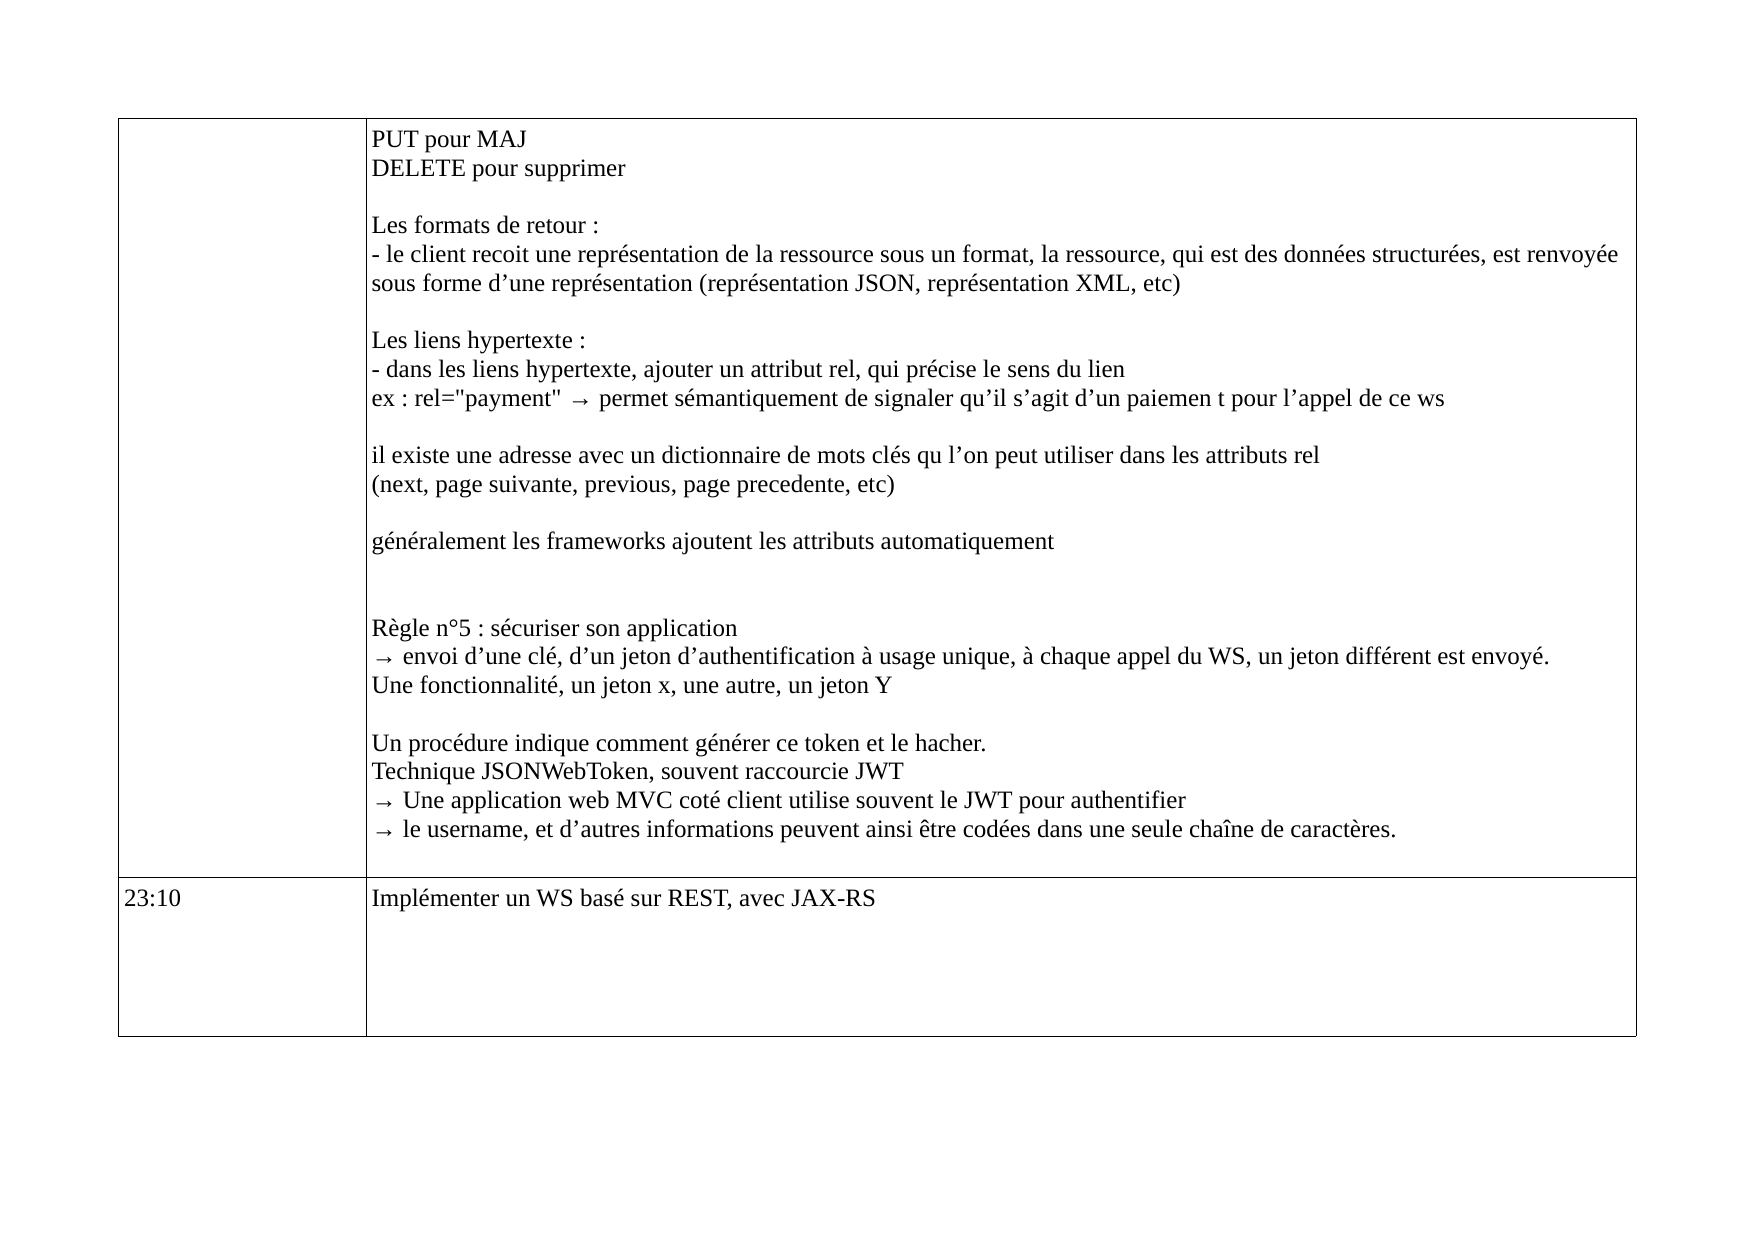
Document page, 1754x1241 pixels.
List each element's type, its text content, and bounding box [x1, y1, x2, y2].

table_cell [119, 119, 366, 877]
table_cell Implémenter un WS basé sur REST, avec JAX-RS [367, 878, 1636, 1036]
table_cell PUT pour MAJ DELETE pour supprimer Les formats de retour : - le client recoit une représentation de la ressource sous un format, la ressource, qui est des données structurées, est renvoyée sous forme d’une représentation (représentation JSON, représentation XML, etc) Les liens hypertexte : - dans les liens hypertexte, ajouter un attribut rel, qui précise le sens du lien ex : rel="payment" → permet sémantiquement de signaler qu’il s’agit d’un paiemen t pour l’appel de ce ws il existe une adresse avec un dictionnaire de mots clés qu l’on peut utiliser dans les attributs rel (next, page suivante, previous, page precedente, etc) généralement les frameworks ajoutent les attributs automatiquement Règle n°5 : sécuriser son application → envoi d’une clé, d’un jeton d’authentification à usage unique, à chaque appel du WS, un jeton différent est envoyé. Une fonctionnalité, un jeton x, une autre, un jeton Y Un procédure indique comment générer ce token et le hacher. Technique JSONWebToken, souvent raccourcie JWT → Une application web MVC coté client utilise souvent le JWT pour authentifier → le username, et d’autres informations peuvent ainsi être codées dans une seule chaîne de caractères. [367, 119, 1636, 877]
table_cell 23:10 [119, 878, 366, 1036]
